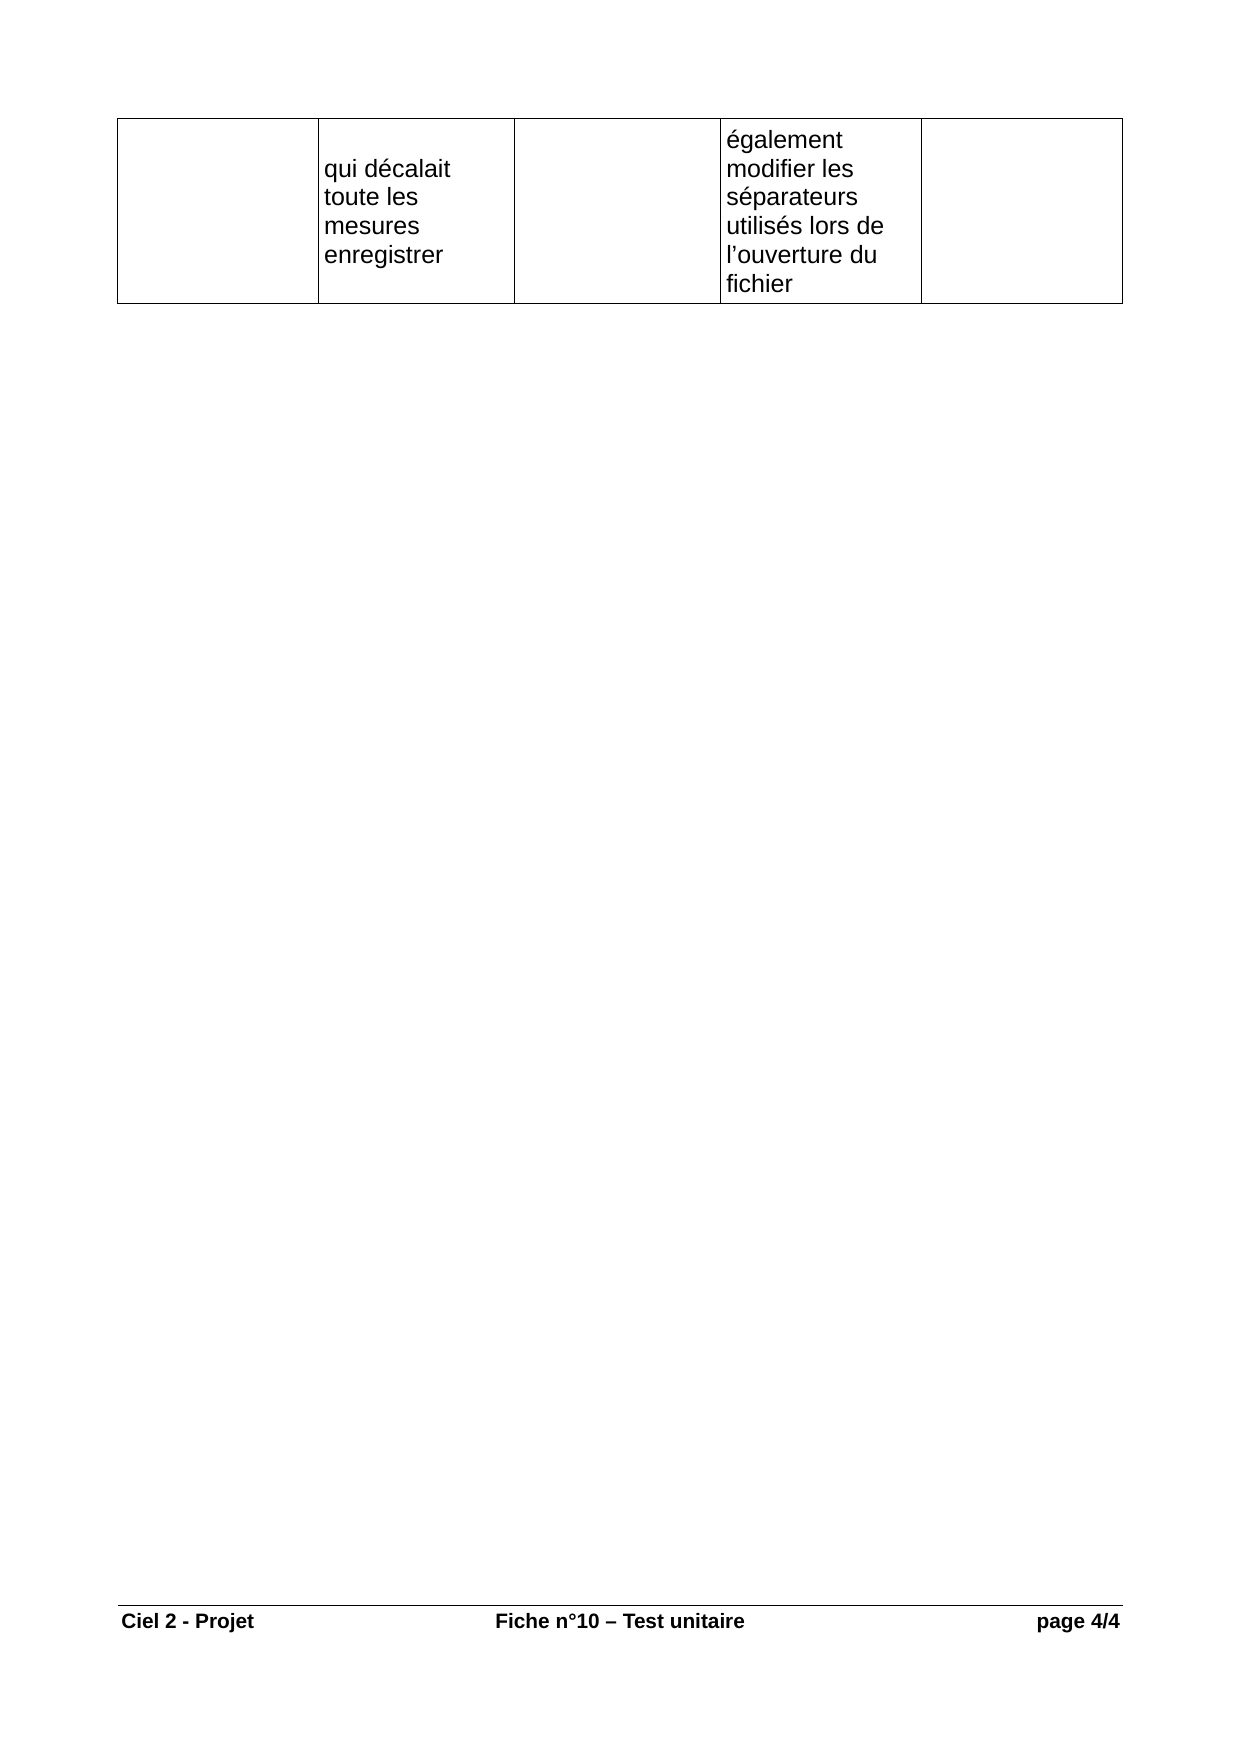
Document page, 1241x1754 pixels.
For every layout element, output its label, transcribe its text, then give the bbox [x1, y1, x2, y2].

table_cell [118, 119, 318, 303]
table_cell qui décalait toute les mesures enregistrer [319, 119, 514, 303]
table_cell [922, 119, 1122, 303]
table_cell [515, 119, 720, 303]
table_cell également modifier les séparateurs utilisés lors de l’ouverture du fichier [721, 119, 921, 303]
